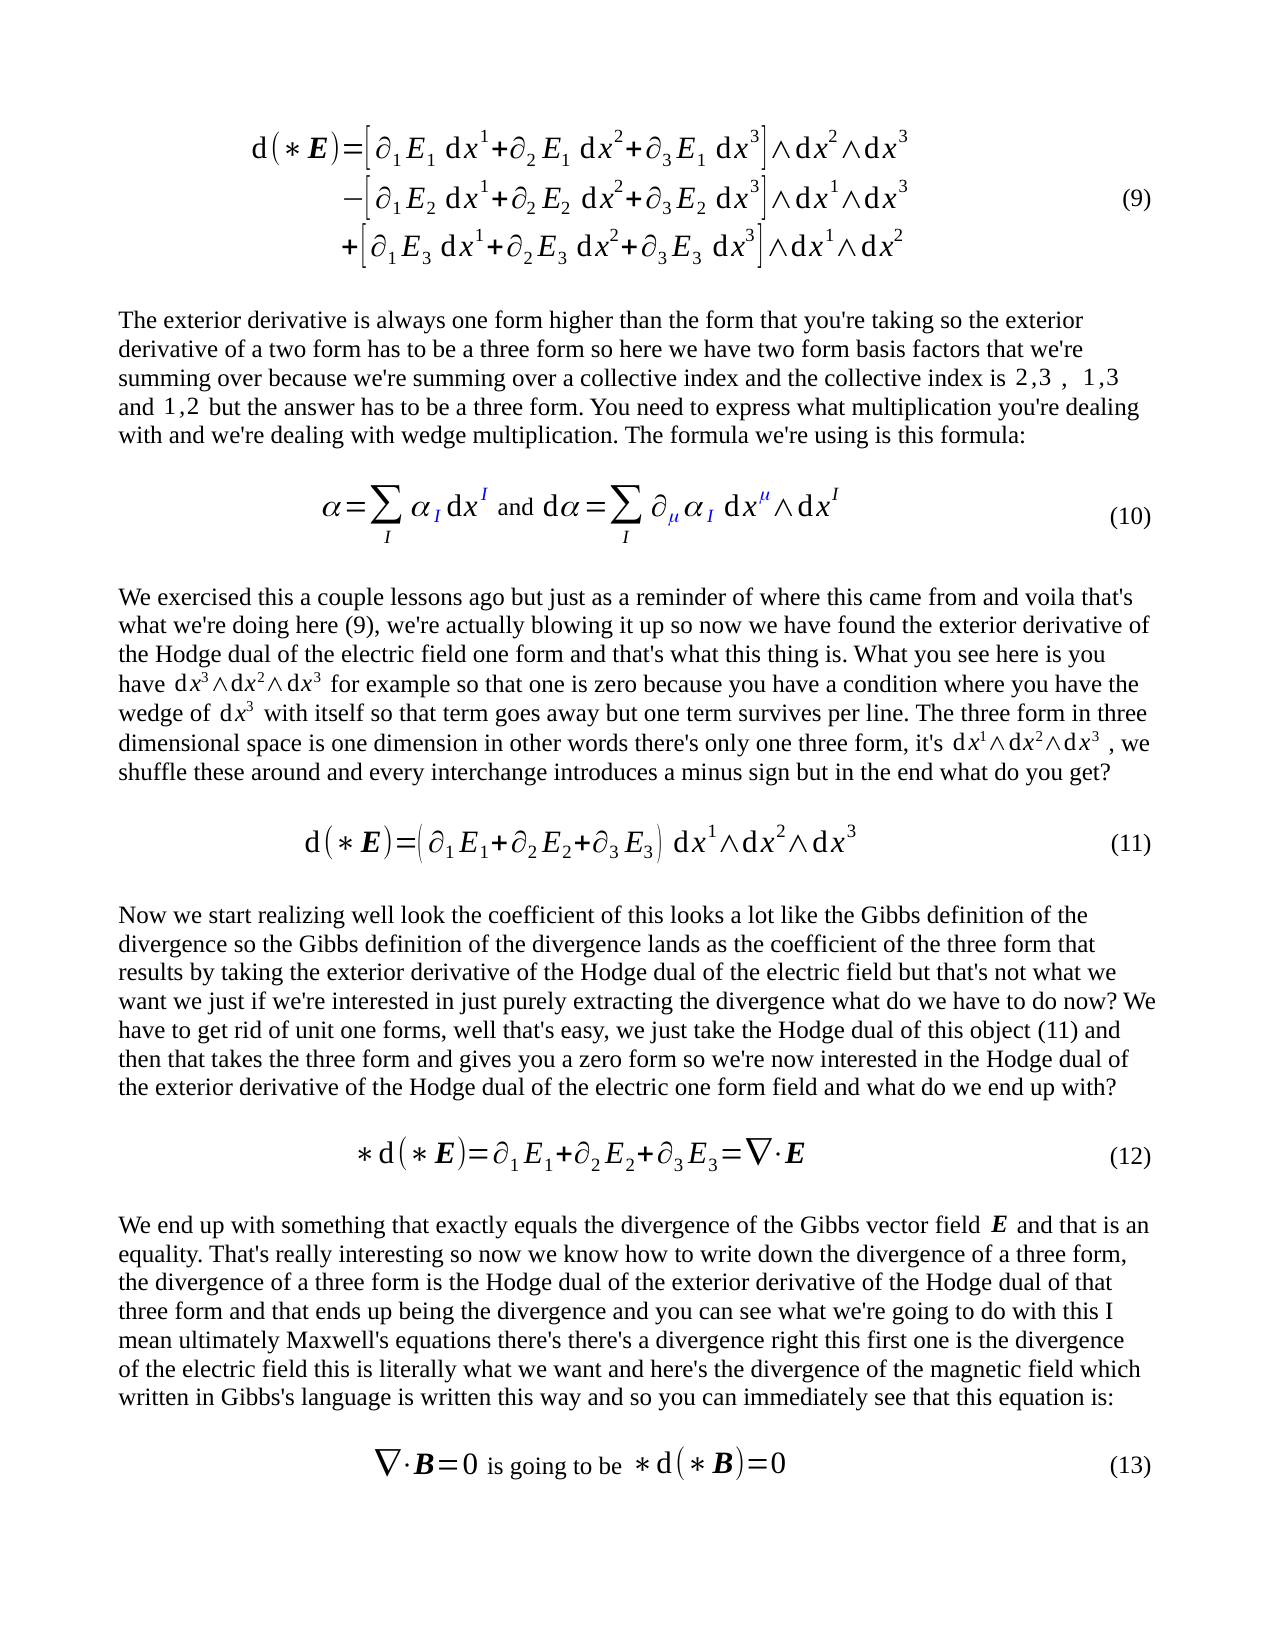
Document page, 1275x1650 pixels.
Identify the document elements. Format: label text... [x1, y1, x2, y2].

text The exterior derivative is always one form higher than the form that you're taking so the exterior derivative of a two form has to be a three form so here we have two form basis factors that we're summing over because we're summing over a collective index and the collective index is, andbut the answer has to be a three form. You need to express what multiplication you're dealing with and we're dealing with wedge multiplication. The formula we're using is this formula: [118, 305, 1157, 449]
table_header and [118, 478, 1041, 553]
table_header (9) [1041, 118, 1157, 277]
text We exercised this a couple lessons ago but just as a reminder of where this came from and voila that's what we're doing here (9), we're actually blowing it up so now we have found the exterior derivative of the Hodge dual of the electric field one form and that's what this thing is. What you see here is you havefor example so that one is zero because you have a condition where you have the wedge ofwith itself so that term goes away but one term survives per line. The three form in three dimensional space is one dimension in other words there's only one three form, it's, we shuffle these around and every interchange introduces a minus sign but in the end what do you get? [118, 582, 1157, 785]
table_header [118, 118, 1041, 277]
text of the electric field this is literally what we want and here's the divergence of the magnetic field which written in Gibbs's language is written this way and so you can immediately see that this equation is: [118, 1354, 1157, 1411]
table_header (11) [1041, 814, 1157, 871]
text We end up with something that exactly equals the divergence of the Gibbs vector fieldand that is an equality. That's really interesting so now we know how to write down the divergence of a three form, the divergence of a three form is the Hodge dual of the exterior derivative of the Hodge dual of that three form and that ends up being the divergence and you can see what we're going to do with this I mean ultimately Maxwell's equations there's there's a divergence right this first one is the divergence [118, 1210, 1157, 1354]
text Now we start realizing well look the coefficient of this looks a lot like the Gibbs definition of the divergence so the Gibbs definition of the divergence lands as the coefficient of the three form that results by taking the exterior derivative of the Hodge dual of the electric field but that's not what we want we just if we're interested in just purely extracting the divergence what do we have to do now? We [118, 900, 1157, 1015]
table_header [118, 814, 1041, 871]
table_header (13) [1041, 1440, 1157, 1489]
text have to get rid of unit one forms, well that's easy, we just take the Hodge dual of this object (11) and then that takes the three form and gives you a zero form so we're now interested in the Hodge dual of the exterior derivative of the Hodge dual of the electric one form field and what do we end up with? [118, 1015, 1157, 1101]
table_header [118, 1130, 1041, 1181]
table_header (10) [1041, 478, 1157, 553]
table_header (12) [1041, 1130, 1157, 1181]
table_header is going to be [118, 1440, 1041, 1489]
